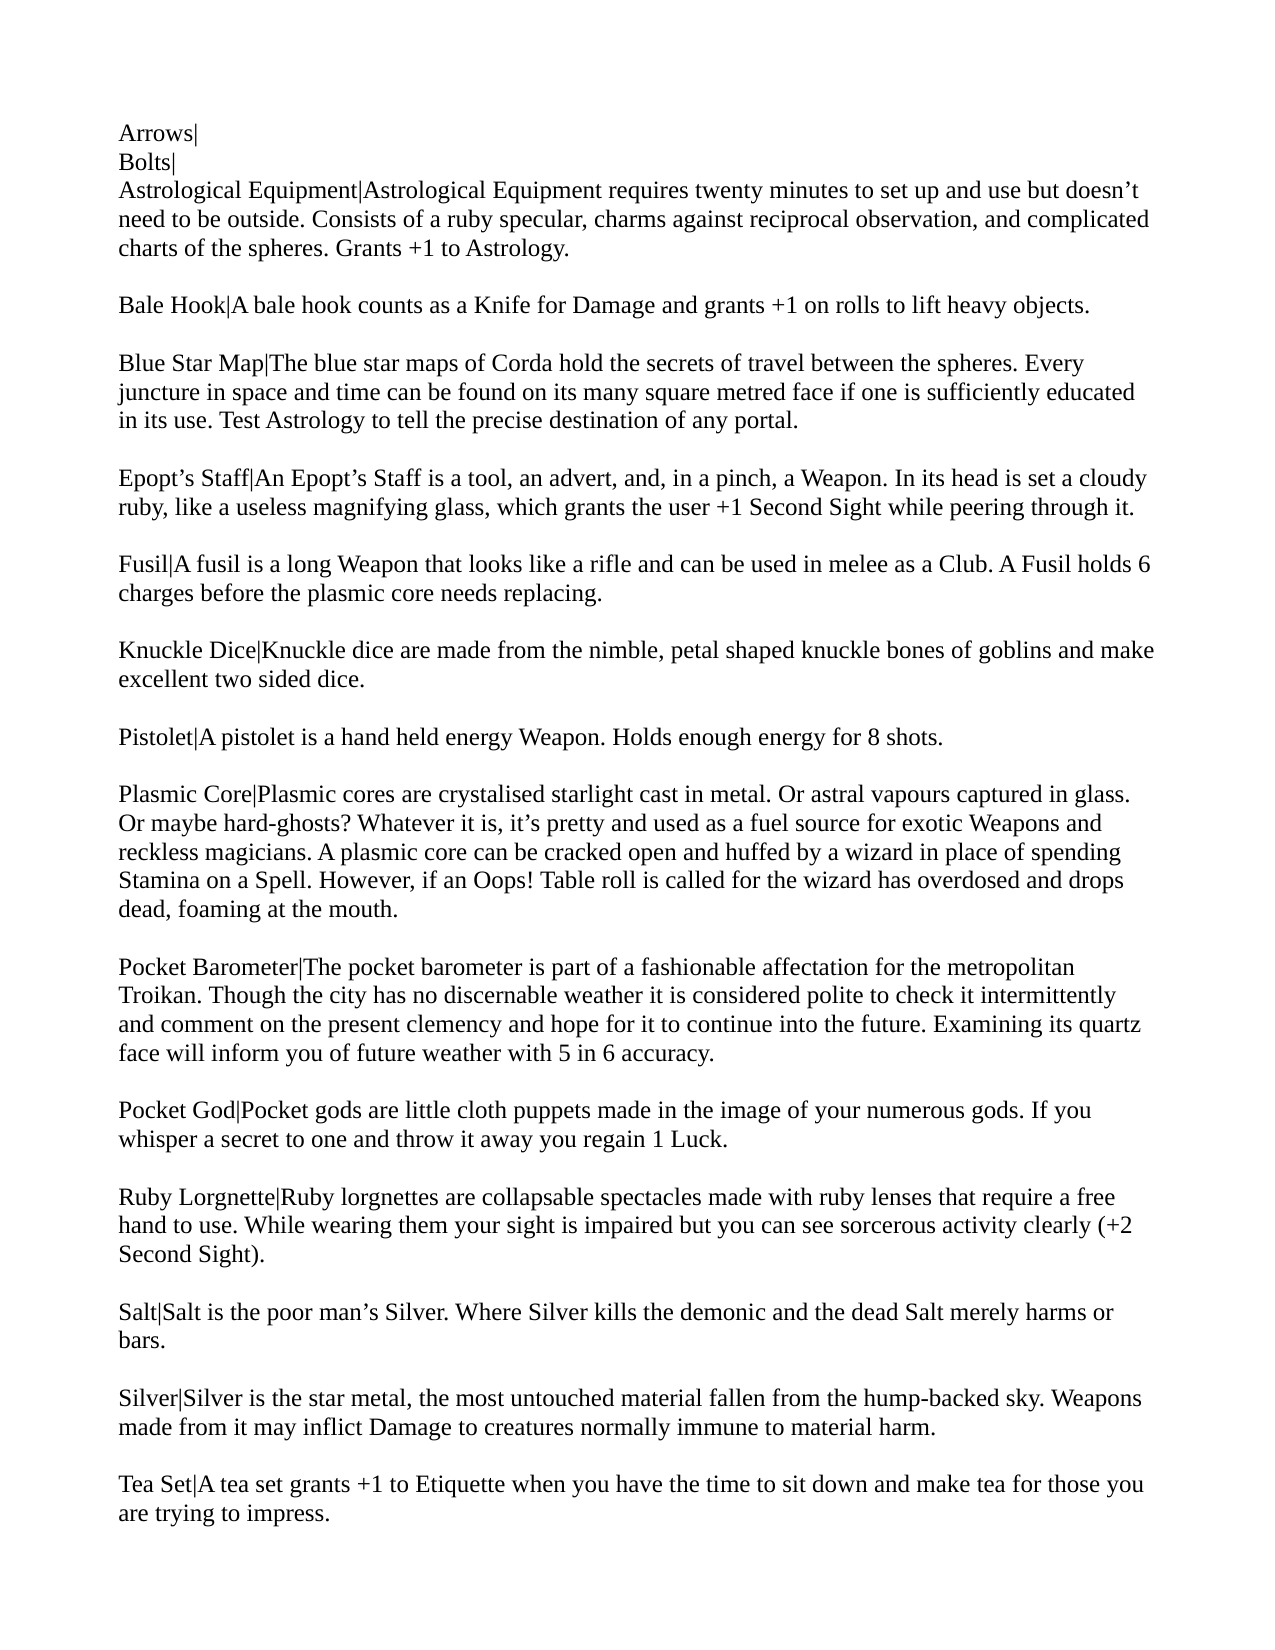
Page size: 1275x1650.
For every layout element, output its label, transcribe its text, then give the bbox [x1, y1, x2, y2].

text Epopt’s Staff|An Epopt’s Staff is a tool, an advert, and, in a pinch, a Weapon. In its head is set a cloudy ruby, like a useless magnifying glass, which grants the user +1 Second Sight while peering through it. [118, 463, 1157, 521]
text Astrological Equipment|Astrological Equipment requires twenty minutes to set up and use but doesn’t need to be outside. Consists of a ruby specular, charms against reciprocal observation, and complicated charts of the spheres. Grants +1 to Astrology. [118, 176, 1157, 262]
text Knuckle Dice|Knuckle dice are made from the nimble, petal shaped knuckle bones of goblins and make excellent two sided dice. [118, 636, 1157, 693]
text Tea Set|A tea set grants +1 to Etiquette when you have the time to sit down and make tea for those you are trying to impress. [118, 1469, 1157, 1527]
text Pocket God|Pocket gods are little cloth puppets made in the image of your numerous gods. If you whisper a secret to one and throw it away you regain 1 Luck. [118, 1096, 1157, 1153]
text Plasmic Core|Plasmic cores are crystalised starlight cast in metal. Or astral vapours captured in glass. Or maybe hard-ghosts? Whatever it is, it’s pretty and used as a fuel source for exotic Weapons and reckless magicians. A plasmic core can be cracked open and huffed by a wizard in place of spending Stamina on a Spell. However, if an Oops! Table roll is called for the wizard has overdosed and drops dead, foaming at the mouth. [118, 779, 1157, 923]
text Salt|Salt is the poor man’s Silver. Where Silver kills the demonic and the dead Salt merely harms or bars. [118, 1297, 1157, 1354]
text Pistolet|A pistolet is a hand held energy Weapon. Holds enough energy for 8 shots. [118, 722, 1157, 751]
text Blue Star Map|The blue star maps of Corda hold the secrets of travel between the spheres. Every juncture in space and time can be found on its many square metred face if one is sufficiently educated in its use. Test Astrology to tell the precise destination of any portal. [118, 348, 1157, 434]
text Arrows| [118, 118, 1157, 147]
text Ruby Lorgnette|Ruby lorgnettes are collapsable spectacles made with ruby lenses that require a free hand to use. While wearing them your sight is impaired but you can see sorcerous activity clearly (+2 Second Sight). [118, 1182, 1157, 1268]
text Bale Hook|A bale hook counts as a Knife for Damage and grants +1 on rolls to lift heavy objects. [118, 291, 1157, 319]
text Silver|Silver is the star metal, the most untouched material fallen from the hump-backed sky. Weapons made from it may inflict Damage to creatures normally immune to material harm. [118, 1383, 1157, 1441]
text Bolts| [118, 147, 1157, 176]
text Pocket Barometer|The pocket barometer is part of a fashionable affectation for the metropolitan Troikan. Though the city has no discernable weather it is considered polite to check it intermittently and comment on the present clemency and hope for it to continue into the future. Examining its quartz face will inform you of future weather with 5 in 6 accuracy. [118, 952, 1157, 1067]
text Fusil|A fusil is a long Weapon that looks like a rifle and can be used in melee as a Club. A Fusil holds 6 charges before the plasmic core needs replacing. [118, 549, 1157, 607]
